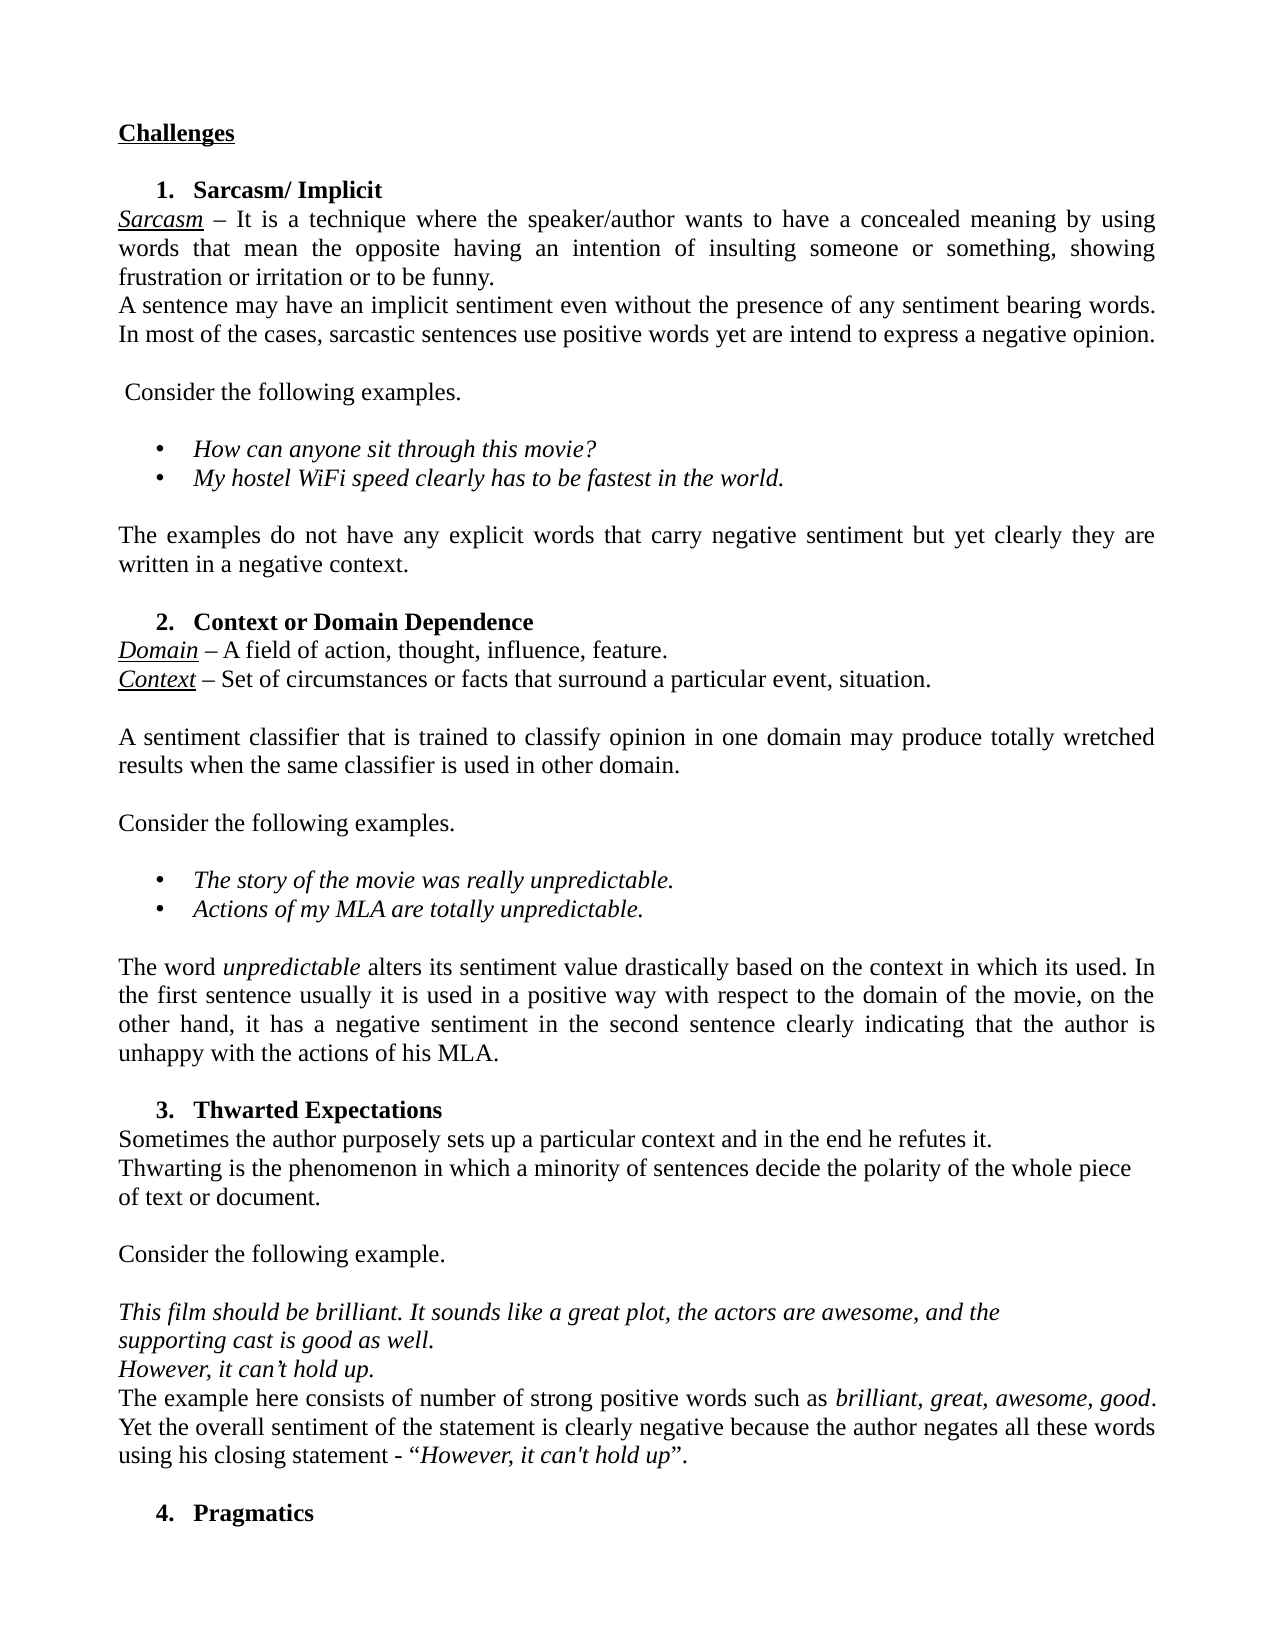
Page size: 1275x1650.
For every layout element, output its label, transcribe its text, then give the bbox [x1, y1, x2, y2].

list Actions of my MLA are totally unpredictable. [156, 894, 1157, 923]
text A sentiment classifier that is trained to classify opinion in one domain may produce totally wretched results when the same classifier is used in other domain. [118, 722, 1157, 779]
list My hostel WiFi speed clearly has to be fastest in the world. [156, 463, 1157, 492]
list Thwarted Expectations [156, 1096, 1157, 1124]
list Pragmatics [156, 1498, 1157, 1527]
text Consider the following examples. [118, 808, 1157, 837]
text Sometimes the author purposely sets up a particular context and in the end he refutes it. [118, 1124, 1157, 1153]
text A sentence may have an implicit sentiment even without the presence of any sentiment bearing words. In most of the cases, sarcastic sentences use positive words yet are intend to express a negative opinion. [118, 291, 1157, 348]
text The word unpredictable alters its sentiment value drastically based on the context in which its used. In the first sentence usually it is used in a positive way with respect to the domain of the movie, on the other hand, it has a negative sentiment in the second sentence clearly indicating that the author is unhappy with the actions of his MLA. [118, 952, 1157, 1067]
text Consider the following examples. [118, 377, 1157, 406]
text Challenges [118, 118, 1157, 147]
text Sarcasm – It is a technique where the speaker/author wants to have a concealed meaning by using words that mean the opposite having an intention of insulting someone or something, showing frustration or irritation or to be funny. [118, 204, 1157, 291]
text Consider the following example. [118, 1239, 1157, 1268]
text The examples do not have any explicit words that carry negative sentiment but yet clearly they are written in a negative context. [118, 521, 1157, 578]
list The story of the movie was really unpredictable. [156, 866, 1157, 894]
text However, it can’t hold up. [118, 1354, 1157, 1383]
text The example here consists of number of strong positive words such as brilliant, great, awesome, good. Yet the overall sentiment of the statement is clearly negative because the author negates all these words using his closing statement - “However, it can't hold up”. [118, 1383, 1157, 1469]
list How can anyone sit through this movie? [156, 434, 1157, 463]
text This film should be brilliant. It sounds like a great plot, the actors are awesome, and the [118, 1297, 1157, 1326]
list Sarcasm/ Implicit [156, 176, 1157, 204]
list Context or Domain Dependence [156, 607, 1157, 636]
text Domain – A field of action, thought, influence, feature. [118, 636, 1157, 664]
text Context – Set of circumstances or facts that surround a particular event, situation. [118, 664, 1157, 693]
text supporting cast is good as well. [118, 1326, 1157, 1354]
text Thwarting is the phenomenon in which a minority of sentences decide the polarity of the whole piece [118, 1153, 1157, 1182]
text of text or document. [118, 1182, 1157, 1211]
